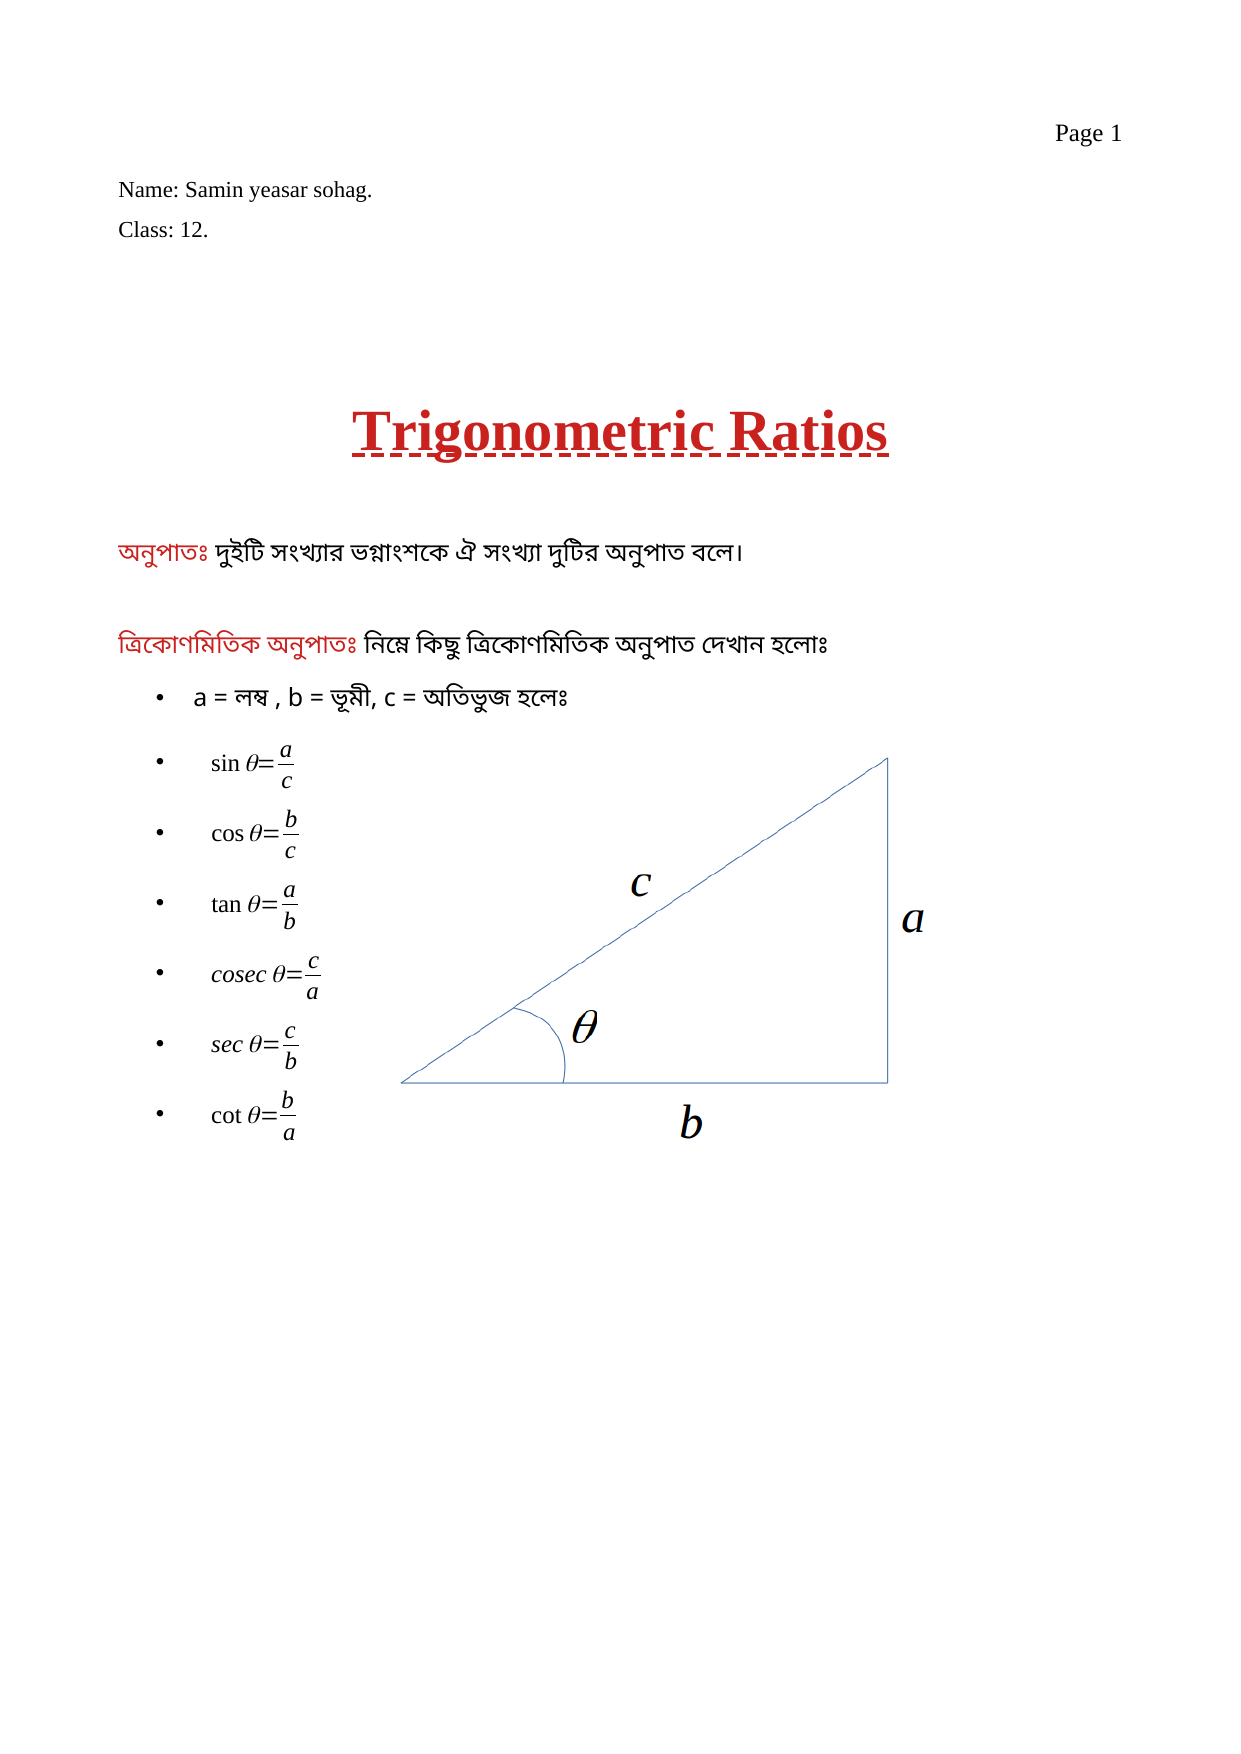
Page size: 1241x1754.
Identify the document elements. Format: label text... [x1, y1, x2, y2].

text অনুপাতঃ দুইটি সংখ্যার ভগ্নাংশকে ঐ সংখ্যা দুটির অনুপাত বলে। [118, 539, 1122, 572]
text Class: 12. [118, 216, 1122, 242]
text Name: Samin yeasar sohag. [118, 176, 1122, 203]
text Trigonometric Ratios [118, 395, 1122, 462]
list a = লম্ব , b = ভূমী, c = অতিভুজ হলেঃ [156, 680, 1122, 717]
text ত্রিকোণমিতিক অনুপাতঃ নিম্নে কিছু ত্রিকোণমিতিক অনুপাত দেখান হলোঃ [118, 631, 1122, 664]
picture [393, 750, 935, 1142]
